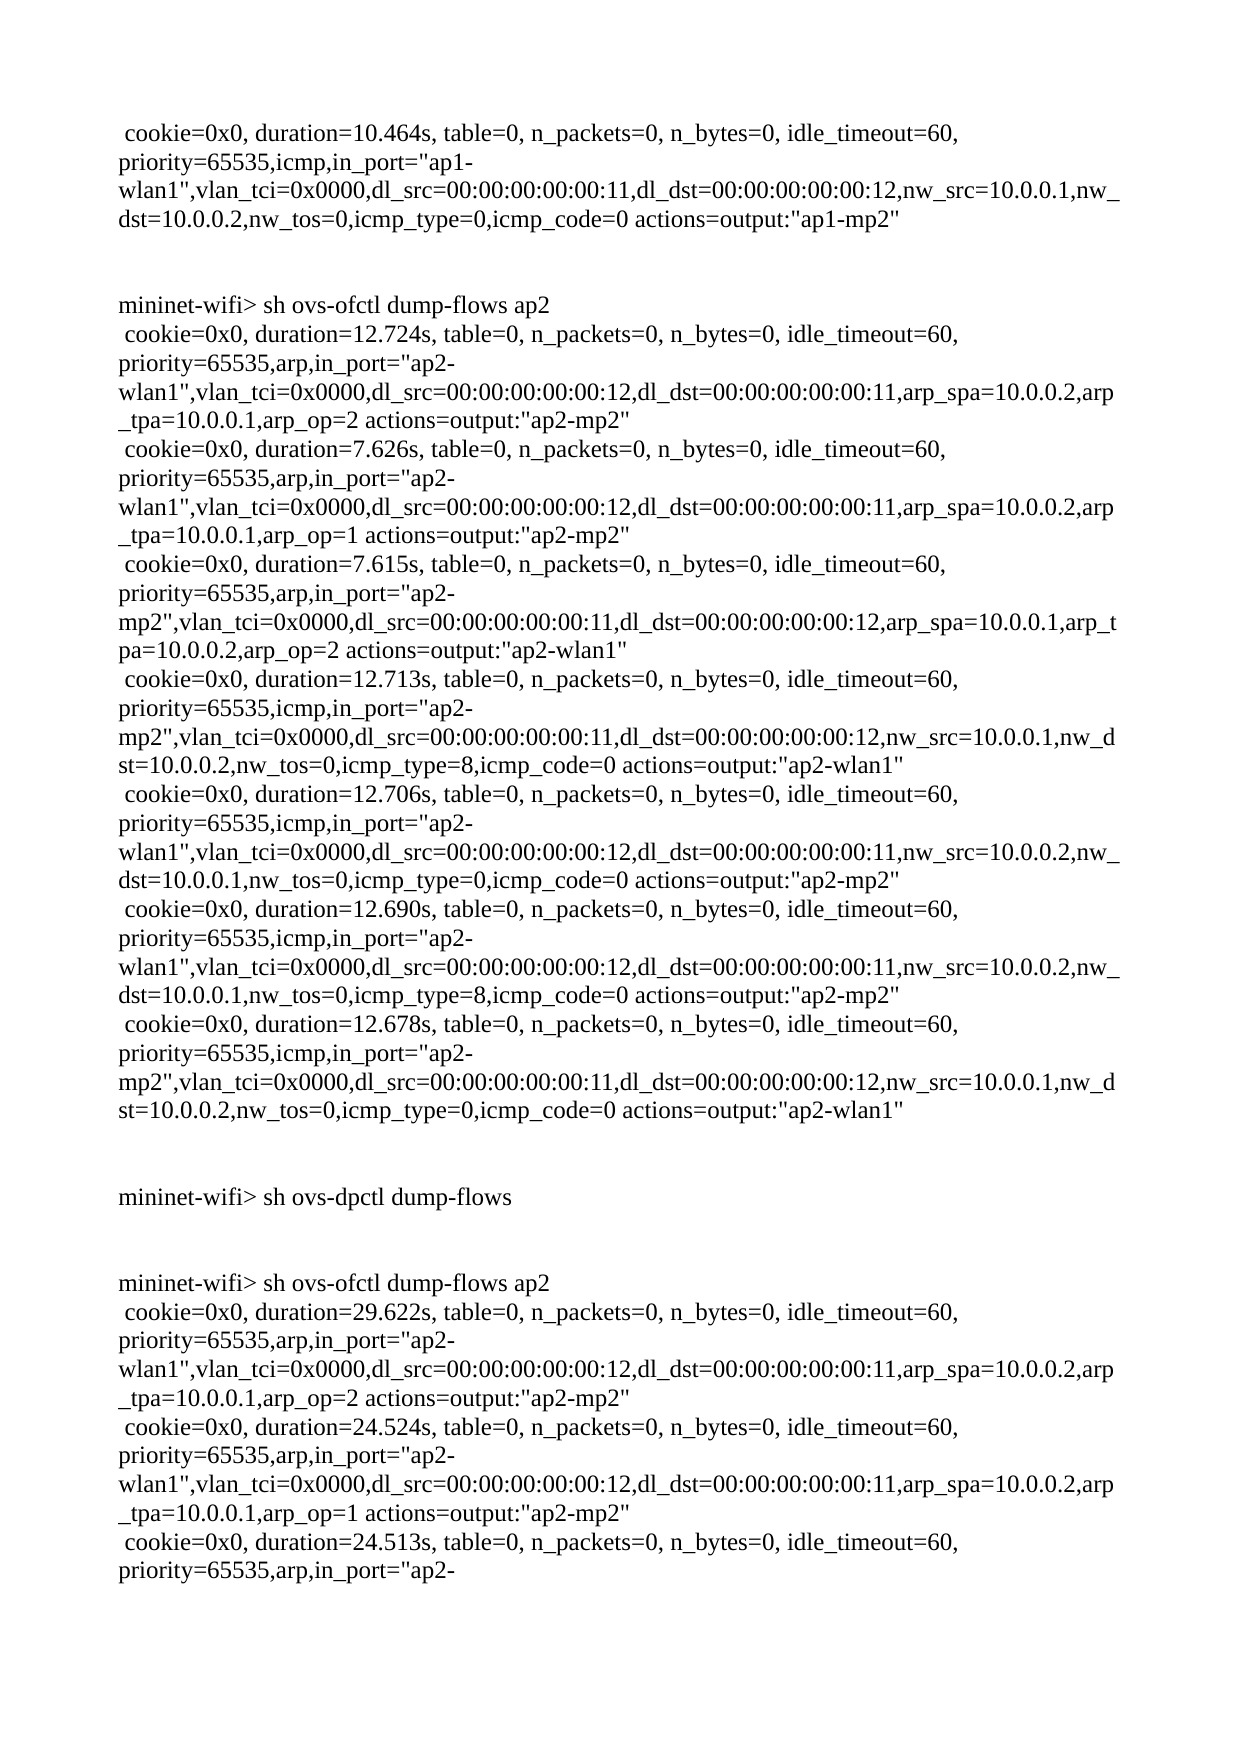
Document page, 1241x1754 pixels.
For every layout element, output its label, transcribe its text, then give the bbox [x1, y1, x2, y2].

text cookie=0x0, duration=7.615s, table=0, n_packets=0, n_bytes=0, idle_timeout=60, priority=65535,arp,in_port="ap2-mp2",vlan_tci=0x0000,dl_src=00:00:00:00:00:11,dl_dst=00:00:00:00:00:12,arp_spa=10.0.0.1,arp_tpa=10.0.0.2,arp_op=2 actions=output:"ap2-wlan1" [118, 549, 1122, 664]
text mininet-wifi> sh ovs-dpctl dump-flows [118, 1182, 1122, 1211]
text mininet-wifi> sh ovs-ofctl dump-flows ap2 [118, 1268, 1122, 1297]
text cookie=0x0, duration=12.690s, table=0, n_packets=0, n_bytes=0, idle_timeout=60, priority=65535,icmp,in_port="ap2-wlan1",vlan_tci=0x0000,dl_src=00:00:00:00:00:12,dl_dst=00:00:00:00:00:11,nw_src=10.0.0.2,nw_dst=10.0.0.1,nw_tos=0,icmp_type=8,icmp_code=0 actions=output:"ap2-mp2" [118, 894, 1122, 1009]
text mininet-wifi> sh ovs-ofctl dump-flows ap2 [118, 291, 1122, 319]
text cookie=0x0, duration=29.622s, table=0, n_packets=0, n_bytes=0, idle_timeout=60, priority=65535,arp,in_port="ap2-wlan1",vlan_tci=0x0000,dl_src=00:00:00:00:00:12,dl_dst=00:00:00:00:00:11,arp_spa=10.0.0.2,arp_tpa=10.0.0.1,arp_op=2 actions=output:"ap2-mp2" [118, 1297, 1122, 1412]
text cookie=0x0, duration=12.724s, table=0, n_packets=0, n_bytes=0, idle_timeout=60, priority=65535,arp,in_port="ap2-wlan1",vlan_tci=0x0000,dl_src=00:00:00:00:00:12,dl_dst=00:00:00:00:00:11,arp_spa=10.0.0.2,arp_tpa=10.0.0.1,arp_op=2 actions=output:"ap2-mp2" [118, 319, 1122, 434]
text cookie=0x0, duration=12.713s, table=0, n_packets=0, n_bytes=0, idle_timeout=60, priority=65535,icmp,in_port="ap2-mp2",vlan_tci=0x0000,dl_src=00:00:00:00:00:11,dl_dst=00:00:00:00:00:12,nw_src=10.0.0.1,nw_dst=10.0.0.2,nw_tos=0,icmp_type=8,icmp_code=0 actions=output:"ap2-wlan1" [118, 664, 1122, 779]
text cookie=0x0, duration=10.464s, table=0, n_packets=0, n_bytes=0, idle_timeout=60, priority=65535,icmp,in_port="ap1-wlan1",vlan_tci=0x0000,dl_src=00:00:00:00:00:11,dl_dst=00:00:00:00:00:12,nw_src=10.0.0.1,nw_dst=10.0.0.2,nw_tos=0,icmp_type=0,icmp_code=0 actions=output:"ap1-mp2" [118, 118, 1122, 233]
text cookie=0x0, duration=7.626s, table=0, n_packets=0, n_bytes=0, idle_timeout=60, priority=65535,arp,in_port="ap2-wlan1",vlan_tci=0x0000,dl_src=00:00:00:00:00:12,dl_dst=00:00:00:00:00:11,arp_spa=10.0.0.2,arp_tpa=10.0.0.1,arp_op=1 actions=output:"ap2-mp2" [118, 434, 1122, 549]
text cookie=0x0, duration=24.513s, table=0, n_packets=0, n_bytes=0, idle_timeout=60, priority=65535,arp,in_port="ap2- [118, 1527, 1122, 1584]
text cookie=0x0, duration=24.524s, table=0, n_packets=0, n_bytes=0, idle_timeout=60, priority=65535,arp,in_port="ap2-wlan1",vlan_tci=0x0000,dl_src=00:00:00:00:00:12,dl_dst=00:00:00:00:00:11,arp_spa=10.0.0.2,arp_tpa=10.0.0.1,arp_op=1 actions=output:"ap2-mp2" [118, 1412, 1122, 1527]
text cookie=0x0, duration=12.678s, table=0, n_packets=0, n_bytes=0, idle_timeout=60, priority=65535,icmp,in_port="ap2-mp2",vlan_tci=0x0000,dl_src=00:00:00:00:00:11,dl_dst=00:00:00:00:00:12,nw_src=10.0.0.1,nw_dst=10.0.0.2,nw_tos=0,icmp_type=0,icmp_code=0 actions=output:"ap2-wlan1" [118, 1009, 1122, 1124]
text cookie=0x0, duration=12.706s, table=0, n_packets=0, n_bytes=0, idle_timeout=60, priority=65535,icmp,in_port="ap2-wlan1",vlan_tci=0x0000,dl_src=00:00:00:00:00:12,dl_dst=00:00:00:00:00:11,nw_src=10.0.0.2,nw_dst=10.0.0.1,nw_tos=0,icmp_type=0,icmp_code=0 actions=output:"ap2-mp2" [118, 779, 1122, 894]
